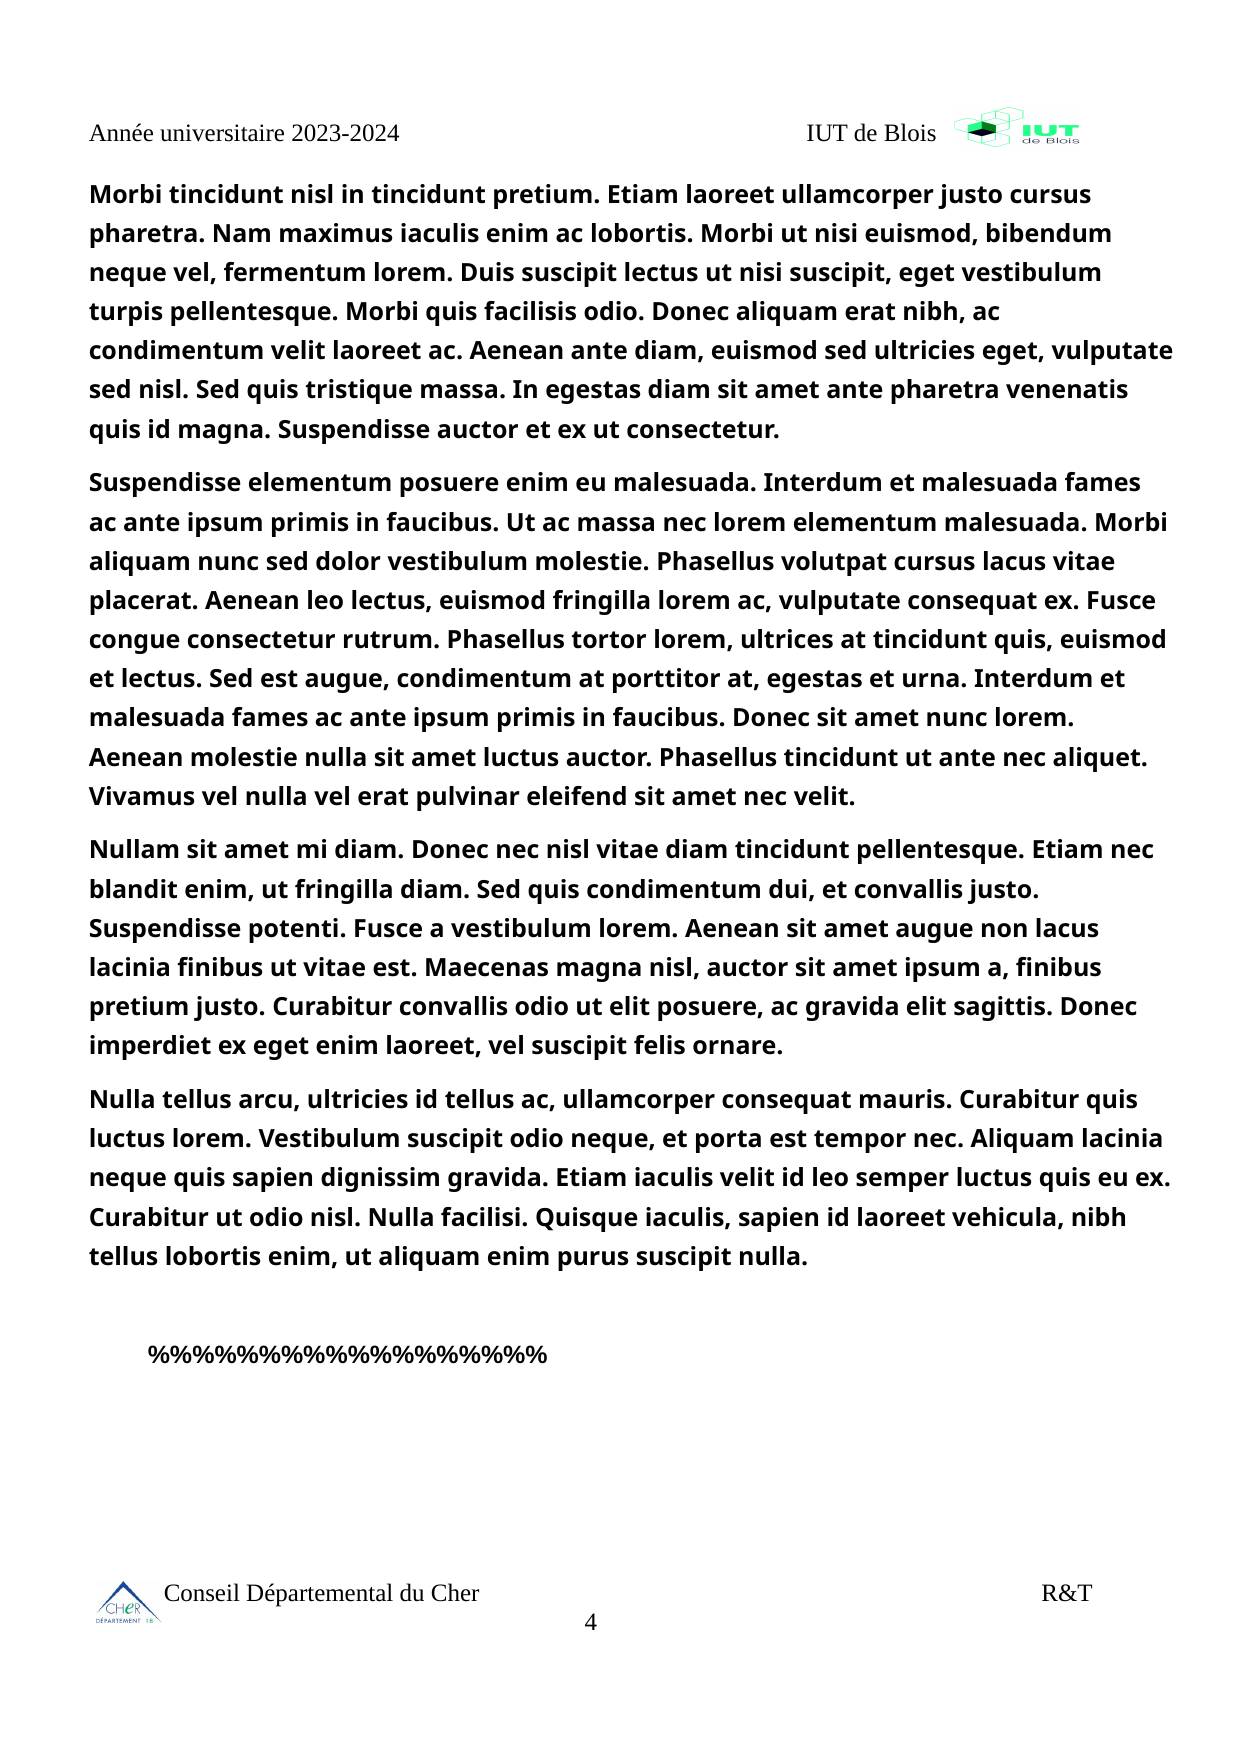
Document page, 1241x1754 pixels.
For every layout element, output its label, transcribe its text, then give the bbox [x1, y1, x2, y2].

picture [954, 107, 1079, 147]
picture [96, 1581, 162, 1623]
text Nulla tellus arcu, ultricies id tellus ac, ullamcorper consequat mauris. Curabitur quis luctus lorem. Vestibulum suscipit odio neque, et porta est tempor nec. Aliquam lacinia neque quis sapien dignissim gravida. Etiam iaculis velit id leo semper luctus quis eu ex. Curabitur ut odio nisl. Nulla facilisi. Quisque iaculis, sapien id laoreet vehicula, nibh tellus lobortis enim, ut aliquam enim purus suscipit nulla. [88, 1082, 1175, 1272]
text Morbi tincidunt nisl in tincidunt pretium. Etiam laoreet ullamcorper justo cursus pharetra. Nam maximus iaculis enim ac lobortis. Morbi ut nisi euismod, bibendum neque vel, fermentum lorem. Duis suscipit lectus ut nisi suscipit, eget vestibulum turpis pellentesque. Morbi quis facilisis odio. Donec aliquam erat nibh, ac condimentum velit laoreet ac. Aenean ante diam, euismod sed ultricies eget, vulputate sed nisl. Sed quis tristique massa. In egestas diam sit amet ante pharetra venenatis quis id magna. Suspendisse auctor et ex ut consectetur. [88, 176, 1175, 445]
text %%%%%%%%%%%%%%%%%% [88, 1340, 1175, 1368]
text Suspendisse elementum posuere enim eu malesuada. Interdum et malesuada fames ac ante ipsum primis in faucibus. Ut ac massa nec lorem elementum malesuada. Morbi aliquam nunc sed dolor vestibulum molestie. Phasellus volutpat cursus lacus vitae placerat. Aenean leo lectus, euismod fringilla lorem ac, vulputate consequat ex. Fusce congue consectetur rutrum. Phasellus tortor lorem, ultrices at tincidunt quis, euismod et lectus. Sed est augue, condimentum at porttitor at, egestas et urna. Interdum et malesuada fames ac ante ipsum primis in faucibus. Donec sit amet nunc lorem. Aenean molestie nulla sit amet luctus auctor. Phasellus tincidunt ut ante nec aliquet. Vivamus vel nulla vel erat pulvinar eleifend sit amet nec velit. [88, 465, 1175, 812]
text Nullam sit amet mi diam. Donec nec nisl vitae diam tincidunt pellentesque. Etiam nec blandit enim, ut fringilla diam. Sed quis condimentum dui, et convallis justo. Suspendisse potenti. Fusce a vestibulum lorem. Aenean sit amet augue non lacus lacinia finibus ut vitae est. Maecenas magna nisl, auctor sit amet ipsum a, finibus pretium justo. Curabitur convallis odio ut elit posuere, ac gravida elit sagittis. Donec imperdiet ex eget enim laoreet, vel suscipit felis ornare. [88, 832, 1175, 1062]
